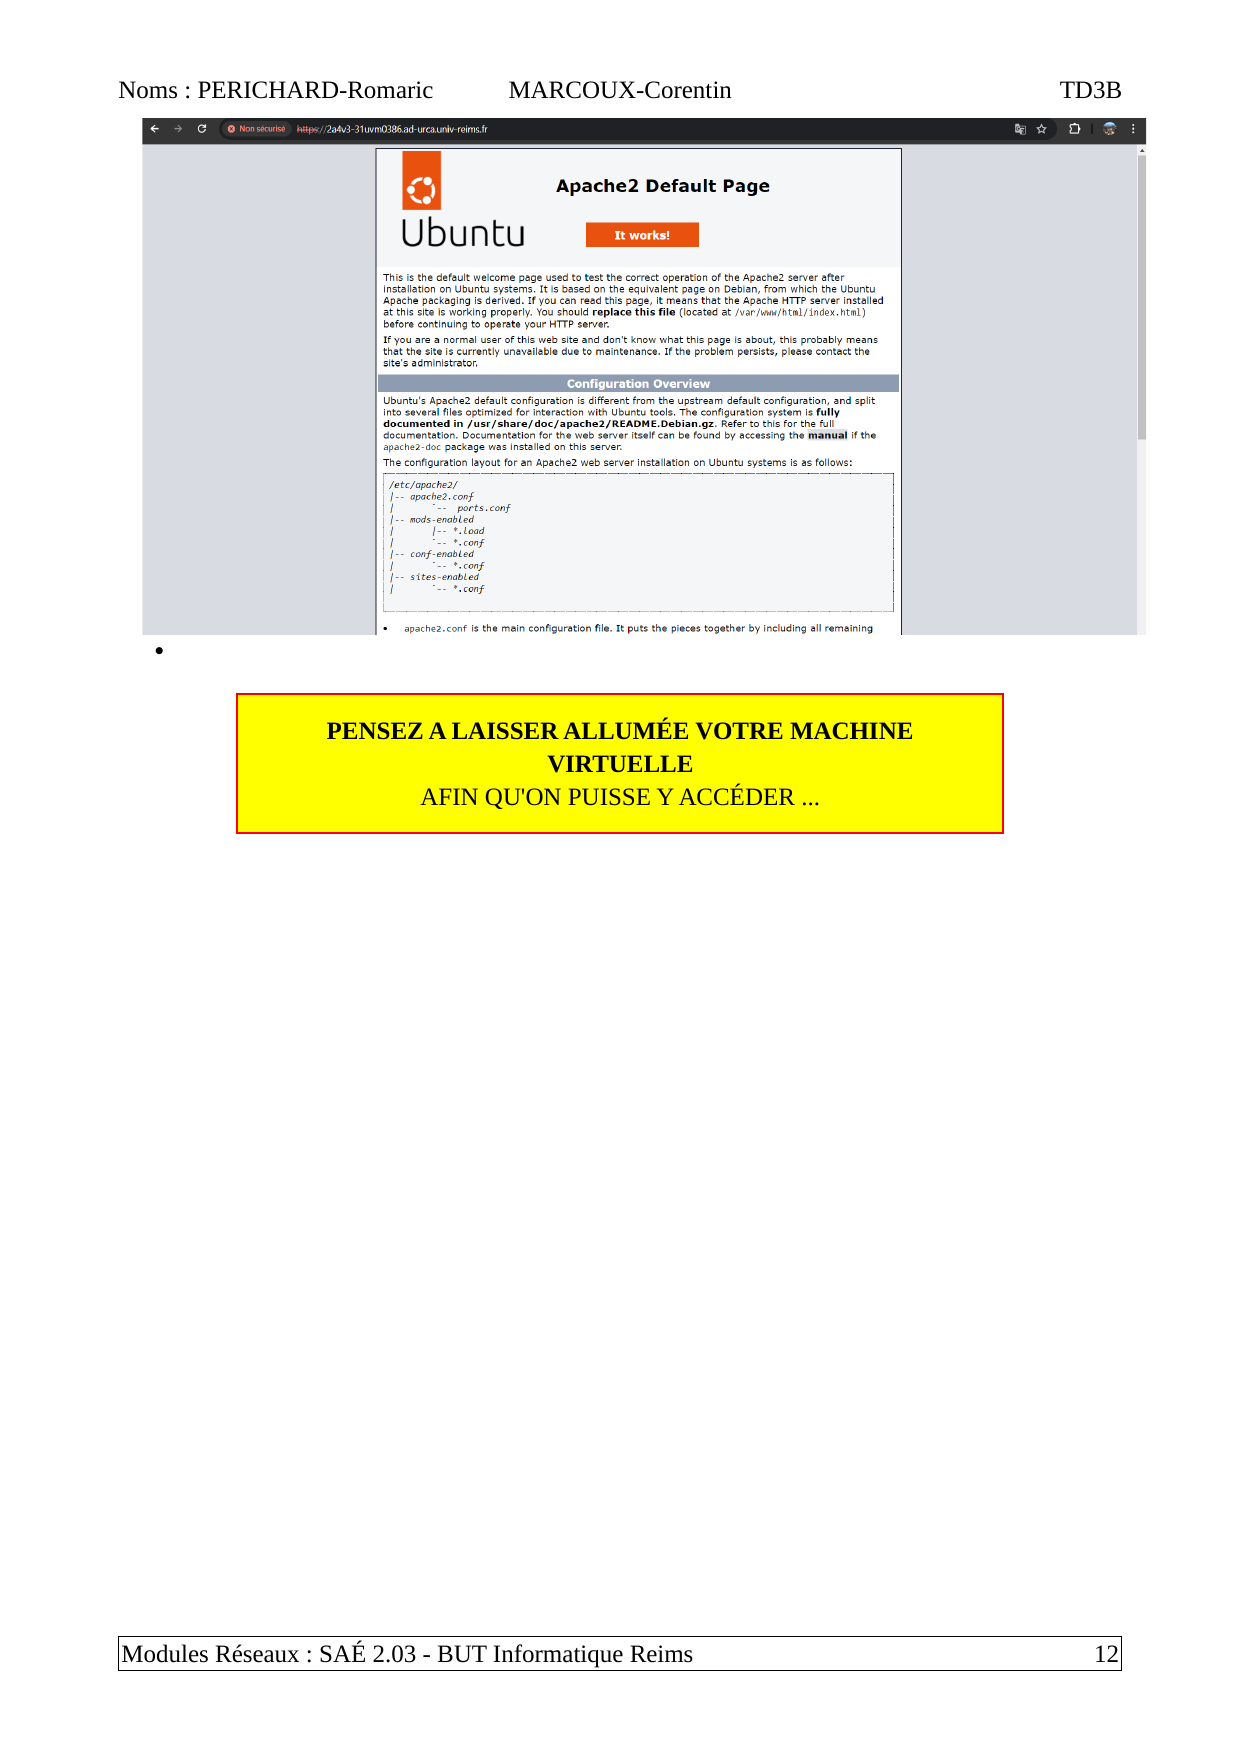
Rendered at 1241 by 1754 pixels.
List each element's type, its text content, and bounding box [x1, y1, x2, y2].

text PENSEZ A LAISSER ALLUMÉE VOTRE MACHINE VIRTUELLE AFIN QU'ON PUISSE Y ACCÉDER ... [238, 695, 1002, 832]
